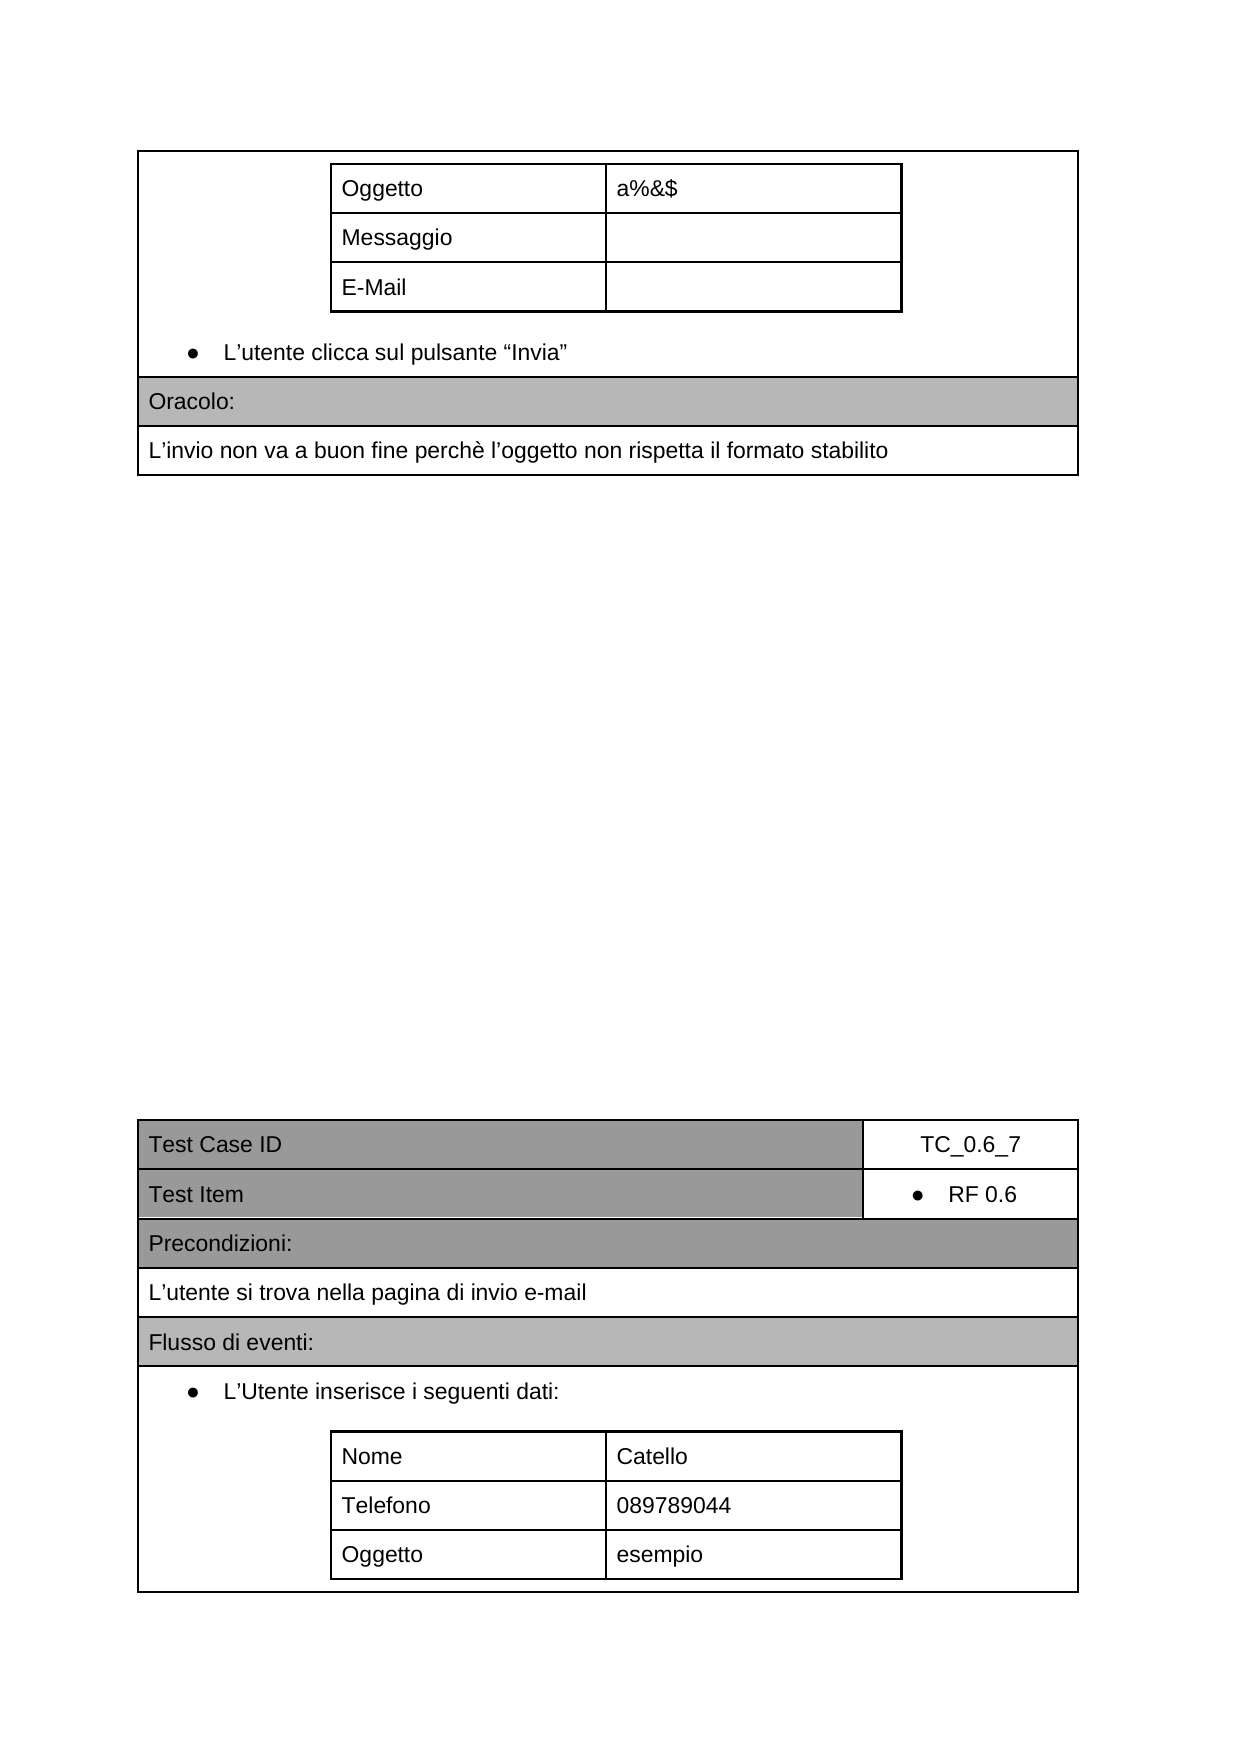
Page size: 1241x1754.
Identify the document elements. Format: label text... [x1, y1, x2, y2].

table_cell Precondizioni: [139, 1220, 1077, 1267]
table_cell Oggetto [332, 1531, 605, 1578]
table_cell Oggetto [332, 165, 605, 212]
table_cell L’Utente inserisce i seguenti dati: L’utente clicca sul pulsante “Invia” [139, 152, 1077, 376]
table_cell RF 0.6 [864, 1170, 1077, 1217]
table_header Test Case ID [139, 1121, 862, 1168]
table_header Catello [607, 1433, 900, 1480]
table_cell Telefono [332, 1482, 605, 1529]
table_cell Test Item [139, 1170, 862, 1217]
table_header TC_0.6_7 [864, 1121, 1077, 1168]
table_cell [607, 214, 900, 261]
table_cell Messaggio [332, 214, 605, 261]
table_header Nome [332, 1433, 605, 1480]
table_cell Oracolo: [139, 378, 1077, 425]
table_cell [607, 263, 900, 310]
table_cell E-Mail [332, 263, 605, 310]
table_cell esempio [607, 1531, 900, 1578]
table_cell L’invio non va a buon fine perchè l’oggetto non rispetta il formato stabilito [139, 427, 1077, 474]
table_cell L’Utente inserisce i seguenti dati: L’utente clicca sul pulsante “Invia” [139, 1367, 1077, 1591]
table_cell a%&$ [607, 165, 900, 212]
table_cell Flusso di eventi: [139, 1318, 1077, 1365]
table_cell L’utente si trova nella pagina di invio e-mail [139, 1269, 1077, 1316]
table_cell 089789044 [607, 1482, 900, 1529]
